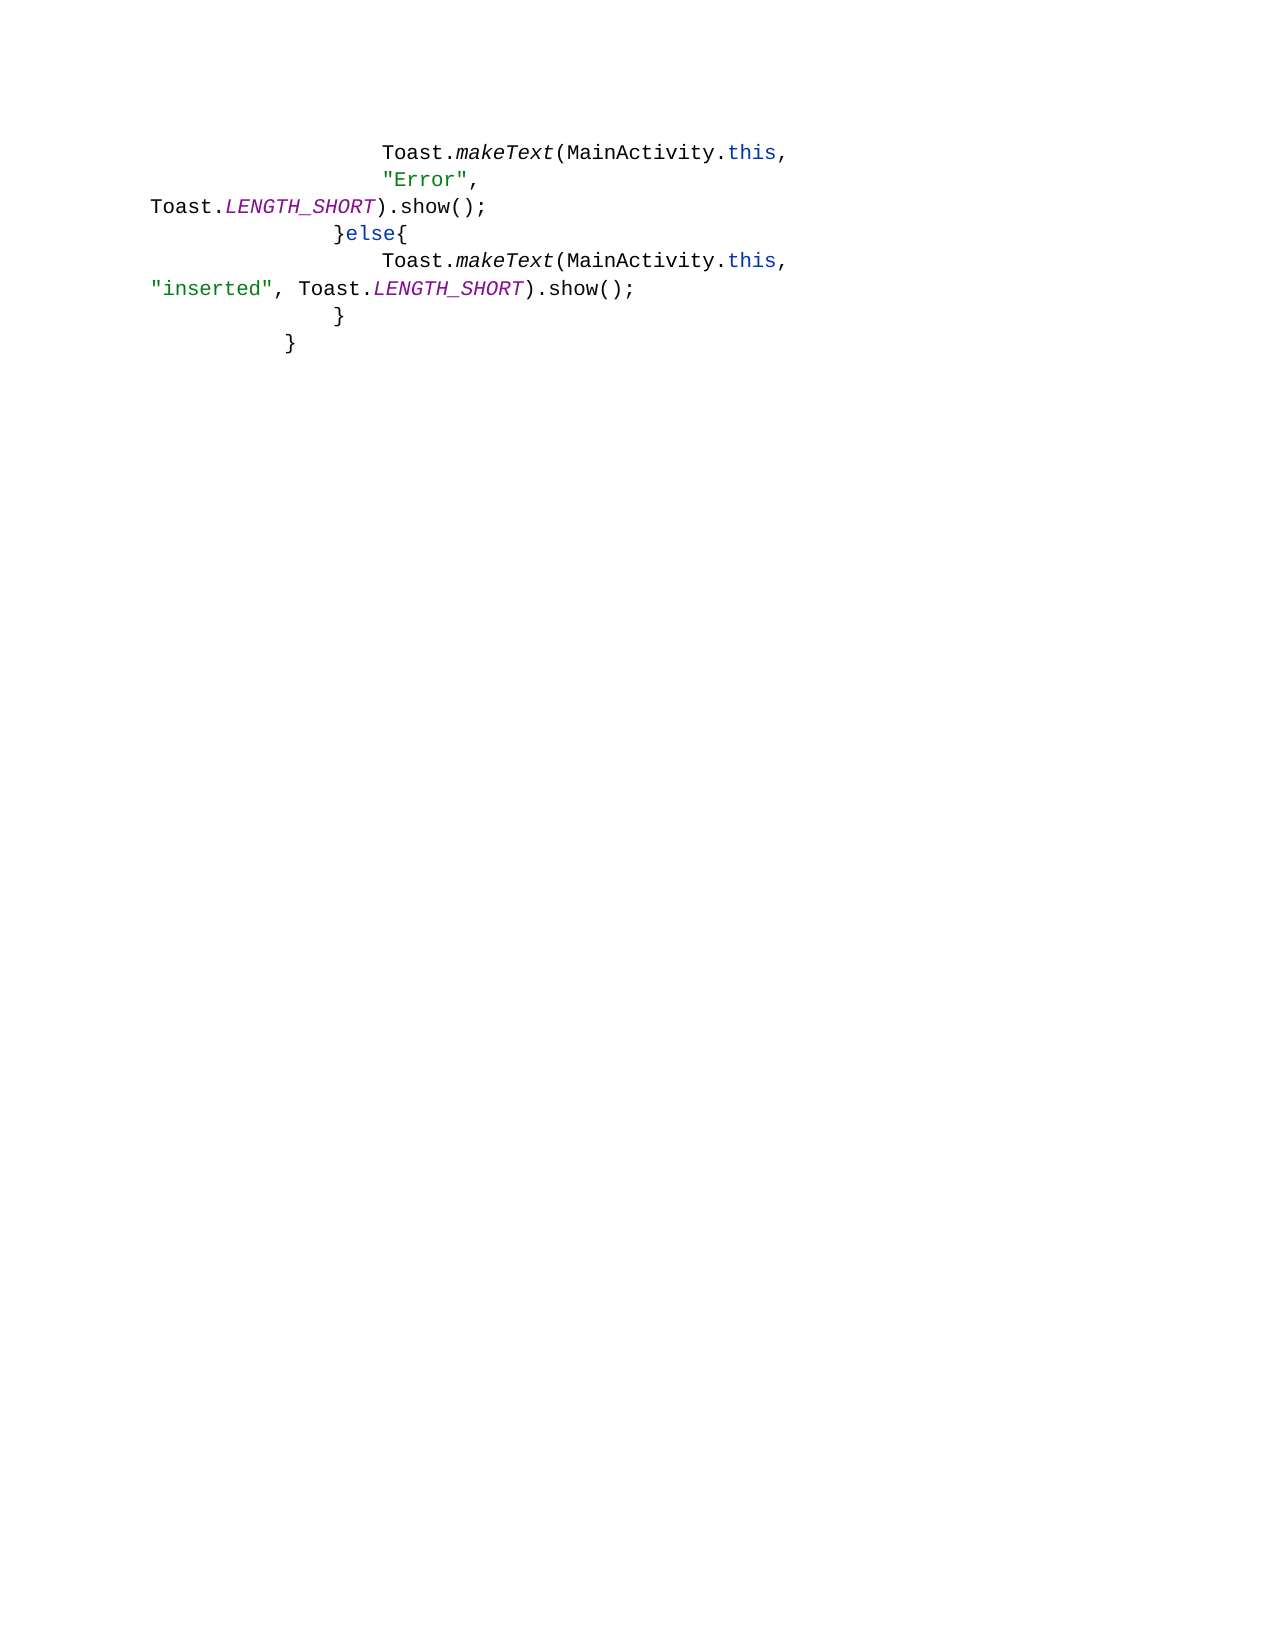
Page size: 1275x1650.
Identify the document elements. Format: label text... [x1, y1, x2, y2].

text Toast.makeText(MainActivity.this, "Error", [333, 142, 898, 192]
text } [284, 332, 1129, 356]
text } [333, 305, 1129, 328]
text }else{ [333, 223, 1129, 247]
text Toast.makeText(MainActivity.this, "inserted", Toast.LENGTH_SHORT).show(); [150, 250, 934, 301]
text Toast.LENGTH_SHORT).show(); [150, 196, 1129, 220]
